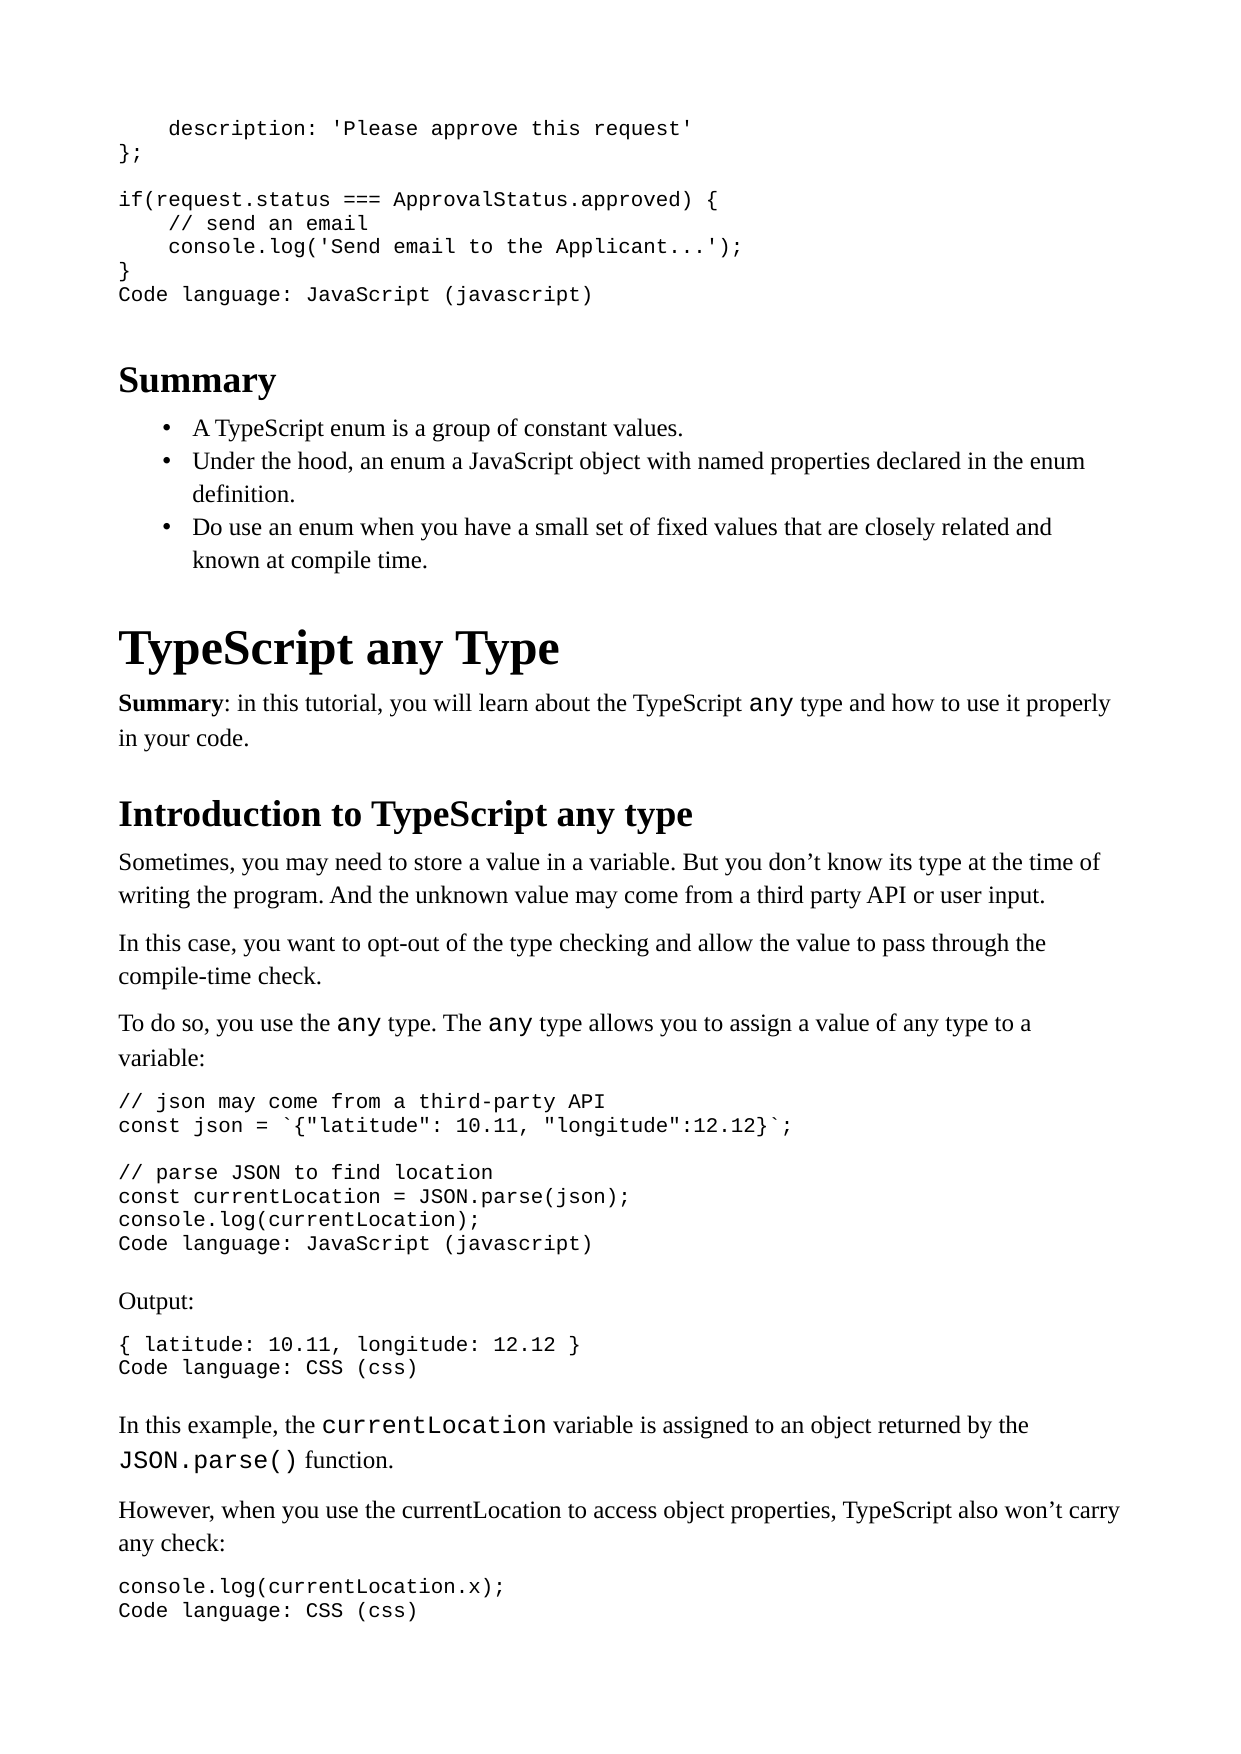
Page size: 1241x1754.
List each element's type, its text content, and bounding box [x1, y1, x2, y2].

subtitle TypeScript any Type [118, 618, 1122, 675]
text console.log(currentLocation.x); [118, 1576, 1122, 1600]
text Summary: in this tutorial, you will learn about the TypeScript any type and how to use it properly in your code. [118, 688, 1122, 752]
text Output: [118, 1286, 1122, 1315]
text However, when you use the currentLocation to access object properties, TypeScript also won’t carry any check: [118, 1496, 1122, 1557]
subtitle Introduction to TypeScript any type [118, 791, 1122, 834]
text }; [118, 142, 1122, 165]
text In this example, the currentLocation variable is assigned to an object returned by the JSON.parse() function. [118, 1410, 1122, 1476]
text Code language: CSS (css) [118, 1600, 1122, 1623]
text console.log('Send email to the Applicant...'); [118, 236, 1122, 260]
list Do use an enum when you have a small set of fixed values that are closely related and known at compile time. [162, 512, 1122, 574]
text const json = `{"latitude": 10.11, "longitude":12.12}`; [118, 1115, 1122, 1138]
text Code language: CSS (css) [118, 1357, 1122, 1381]
subtitle Summary [118, 358, 1122, 401]
text description: 'Please approve this request' [118, 118, 1122, 142]
text } [118, 260, 1122, 284]
text console.log(currentLocation); [118, 1209, 1122, 1233]
text { latitude: 10.11, longitude: 12.12 } [118, 1334, 1122, 1357]
text Code language: JavaScript (javascript) [118, 1233, 1122, 1257]
text // json may come from a third-party API [118, 1091, 1122, 1115]
text const currentLocation = JSON.parse(json); [118, 1186, 1122, 1209]
text // parse JSON to find location [118, 1162, 1122, 1186]
text // send an email [118, 213, 1122, 236]
text To do so, you use the any type. The any type allows you to assign a value of any type to a variable: [118, 1008, 1122, 1072]
list A TypeScript enum is a group of constant values. [162, 413, 1122, 442]
text if(request.status === ApprovalStatus.approved) { [118, 189, 1122, 213]
text Sometimes, you may need to store a value in a variable. But you don’t know its type at the time of writing the program. And the unknown value may come from a third party API or user input. [118, 847, 1122, 909]
list Under the hood, an enum a JavaScript object with named properties declared in the enum definition. [162, 446, 1122, 508]
text In this case, you want to opt-out of the type checking and allow the value to pass through the compile-time check. [118, 928, 1122, 989]
text Code language: JavaScript (javascript) [118, 284, 1122, 307]
